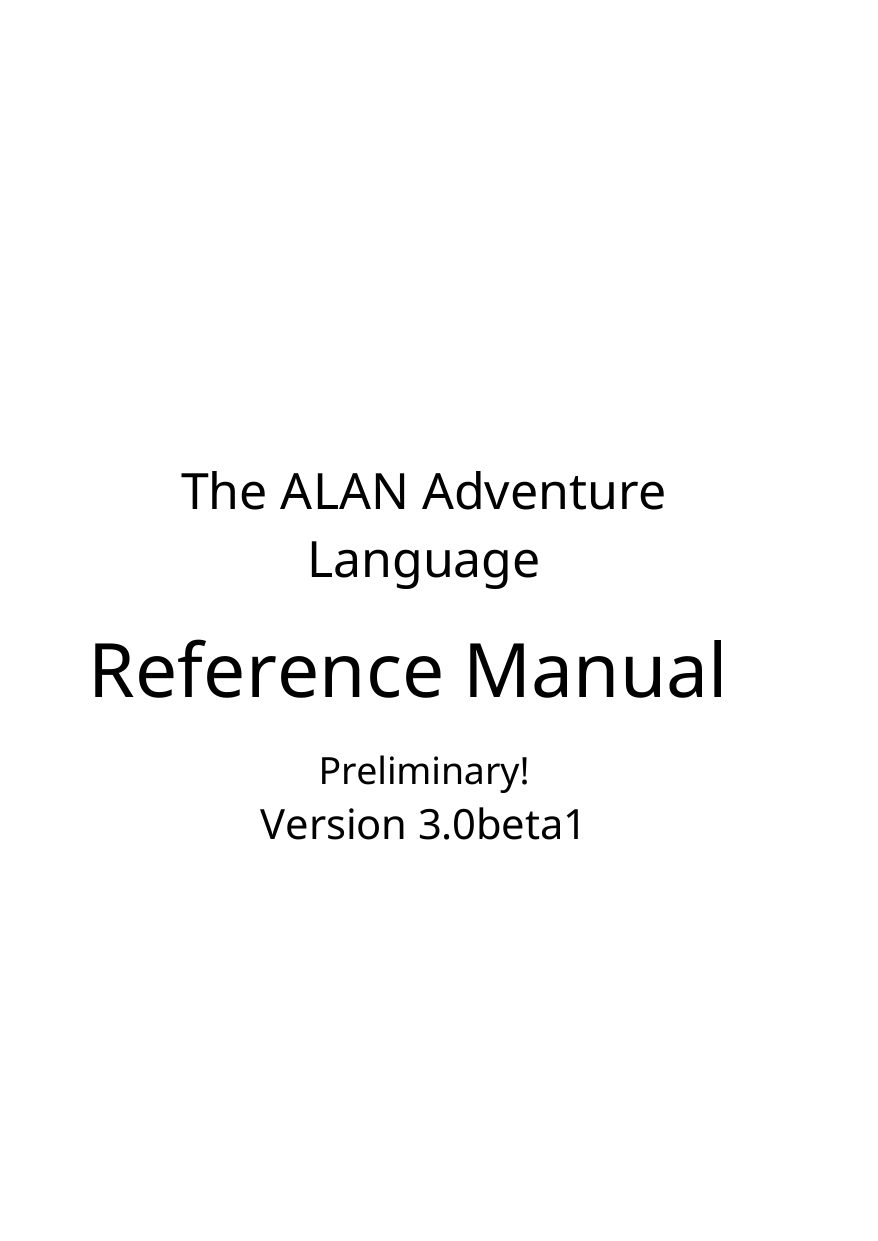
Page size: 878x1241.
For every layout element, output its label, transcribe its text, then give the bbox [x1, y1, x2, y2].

text Reference Manual [89, 617, 759, 719]
text Preliminary! Version 3.0beta1 [89, 744, 759, 852]
text The ALAN Adventure Language [89, 456, 759, 592]
